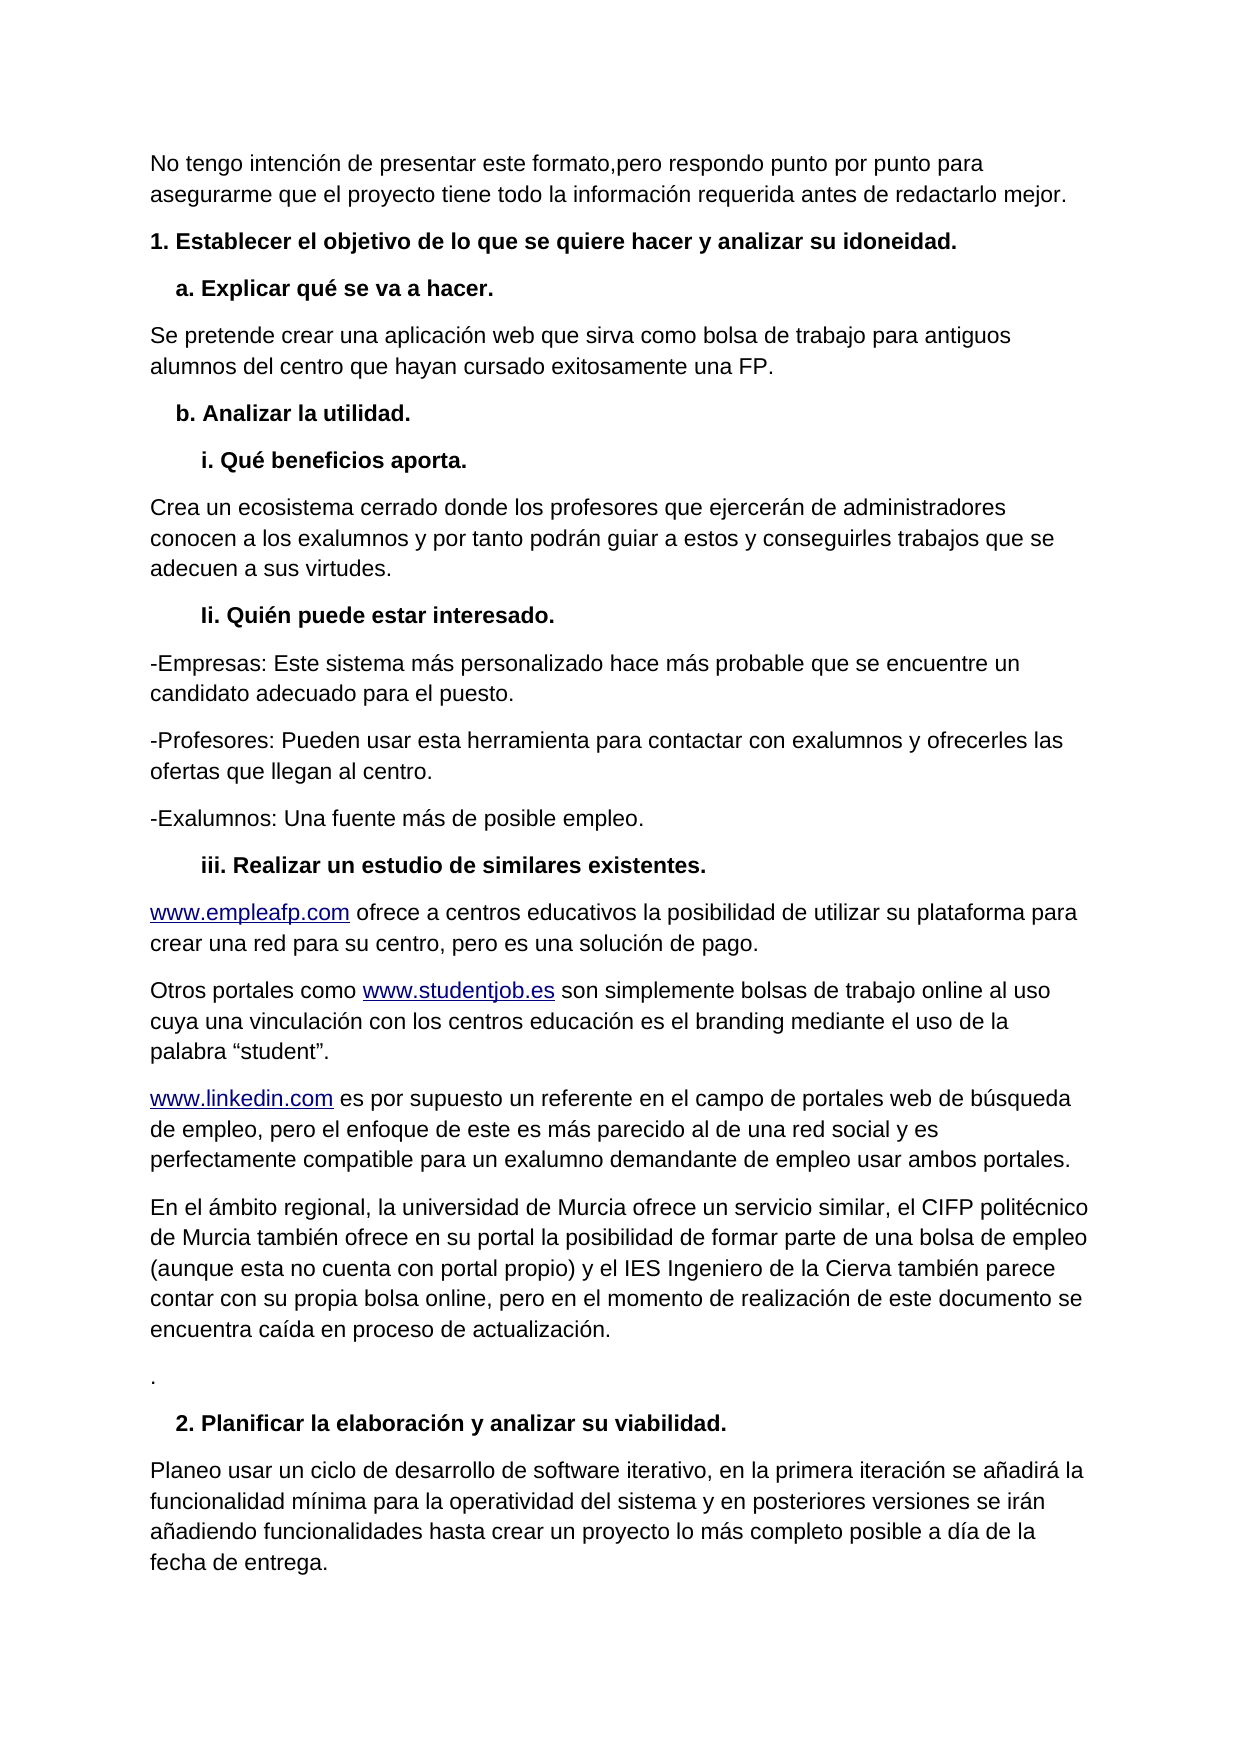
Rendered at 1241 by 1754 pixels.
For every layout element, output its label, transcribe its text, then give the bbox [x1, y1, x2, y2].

text www.linkedin.com es por supuesto un referente en el campo de portales web de búsqueda de empleo, pero el enfoque de este es más parecido al de una red social y es perfectamente compatible para un exalumno demandante de empleo usar ambos portales. [150, 1085, 1090, 1173]
text -Profesores: Pueden usar esta herramienta para contactar con exalumnos y ofrecerles las ofertas que llegan al centro. [150, 727, 1090, 784]
text a. Explicar qué se va a hacer. [150, 275, 1090, 301]
text -Empresas: Este sistema más personalizado hace más probable que se encuentre un candidato adecuado para el puesto. [150, 649, 1090, 706]
text Ii. Quién puede estar interesado. [150, 602, 1090, 629]
text -Exalumnos: Una fuente más de posible empleo. [150, 805, 1090, 831]
text Otros portales como www.studentjob.es son simplemente bolsas de trabajo online al uso cuya una vinculación con los centros educación es el branding mediante el uso de la palabra “student”. [150, 977, 1090, 1064]
text Crea un ecosistema cerrado donde los profesores que ejercerán de administradores conocen a los exalumnos y por tanto podrán guiar a estos y conseguirles trabajos que se adecuen a sus virtudes. [150, 494, 1090, 582]
text . [150, 1363, 1090, 1389]
text 1. Establecer el objetivo de lo que se quiere hacer y analizar su idoneidad. [150, 228, 1090, 254]
text No tengo intención de presentar este formato,pero respondo punto por punto para asegurarme que el proyecto tiene todo la información requerida antes de redactarlo mejor. [150, 150, 1090, 207]
text En el ámbito regional, la universidad de Murcia ofrece un servicio similar, el CIFP politécnico de Murcia también ofrece en su portal la posibilidad de formar parte de una bolsa de empleo (aunque esta no cuenta con portal propio) y el IES Ingeniero de la Cierva también parece contar con su propia bolsa online, pero en el momento de realización de este documento se encuentra caída en proceso de actualización. [150, 1193, 1090, 1342]
text 2. Planificar la elaboración y analizar su viabilidad. [150, 1410, 1090, 1436]
text b. Analizar la utilidad. [150, 400, 1090, 426]
text www.empleafp.com ofrece a centros educativos la posibilidad de utilizar su plataforma para crear una red para su centro, pero es una solución de pago. [150, 899, 1090, 956]
text Planeo usar un ciclo de desarrollo de software iterativo, en la primera iteración se añadirá la funcionalidad mínima para la operatividad del sistema y en posteriores versiones se irán añadiendo funcionalidades hasta crear un proyecto lo más completo posible a día de la fecha de entrega. [150, 1457, 1090, 1575]
text iii. Realizar un estudio de similares existentes. [150, 852, 1090, 878]
text i. Qué beneficios aporta. [150, 447, 1090, 473]
text Se pretende crear una aplicación web que sirva como bolsa de trabajo para antiguos alumnos del centro que hayan cursado exitosamente una FP. [150, 322, 1090, 379]
